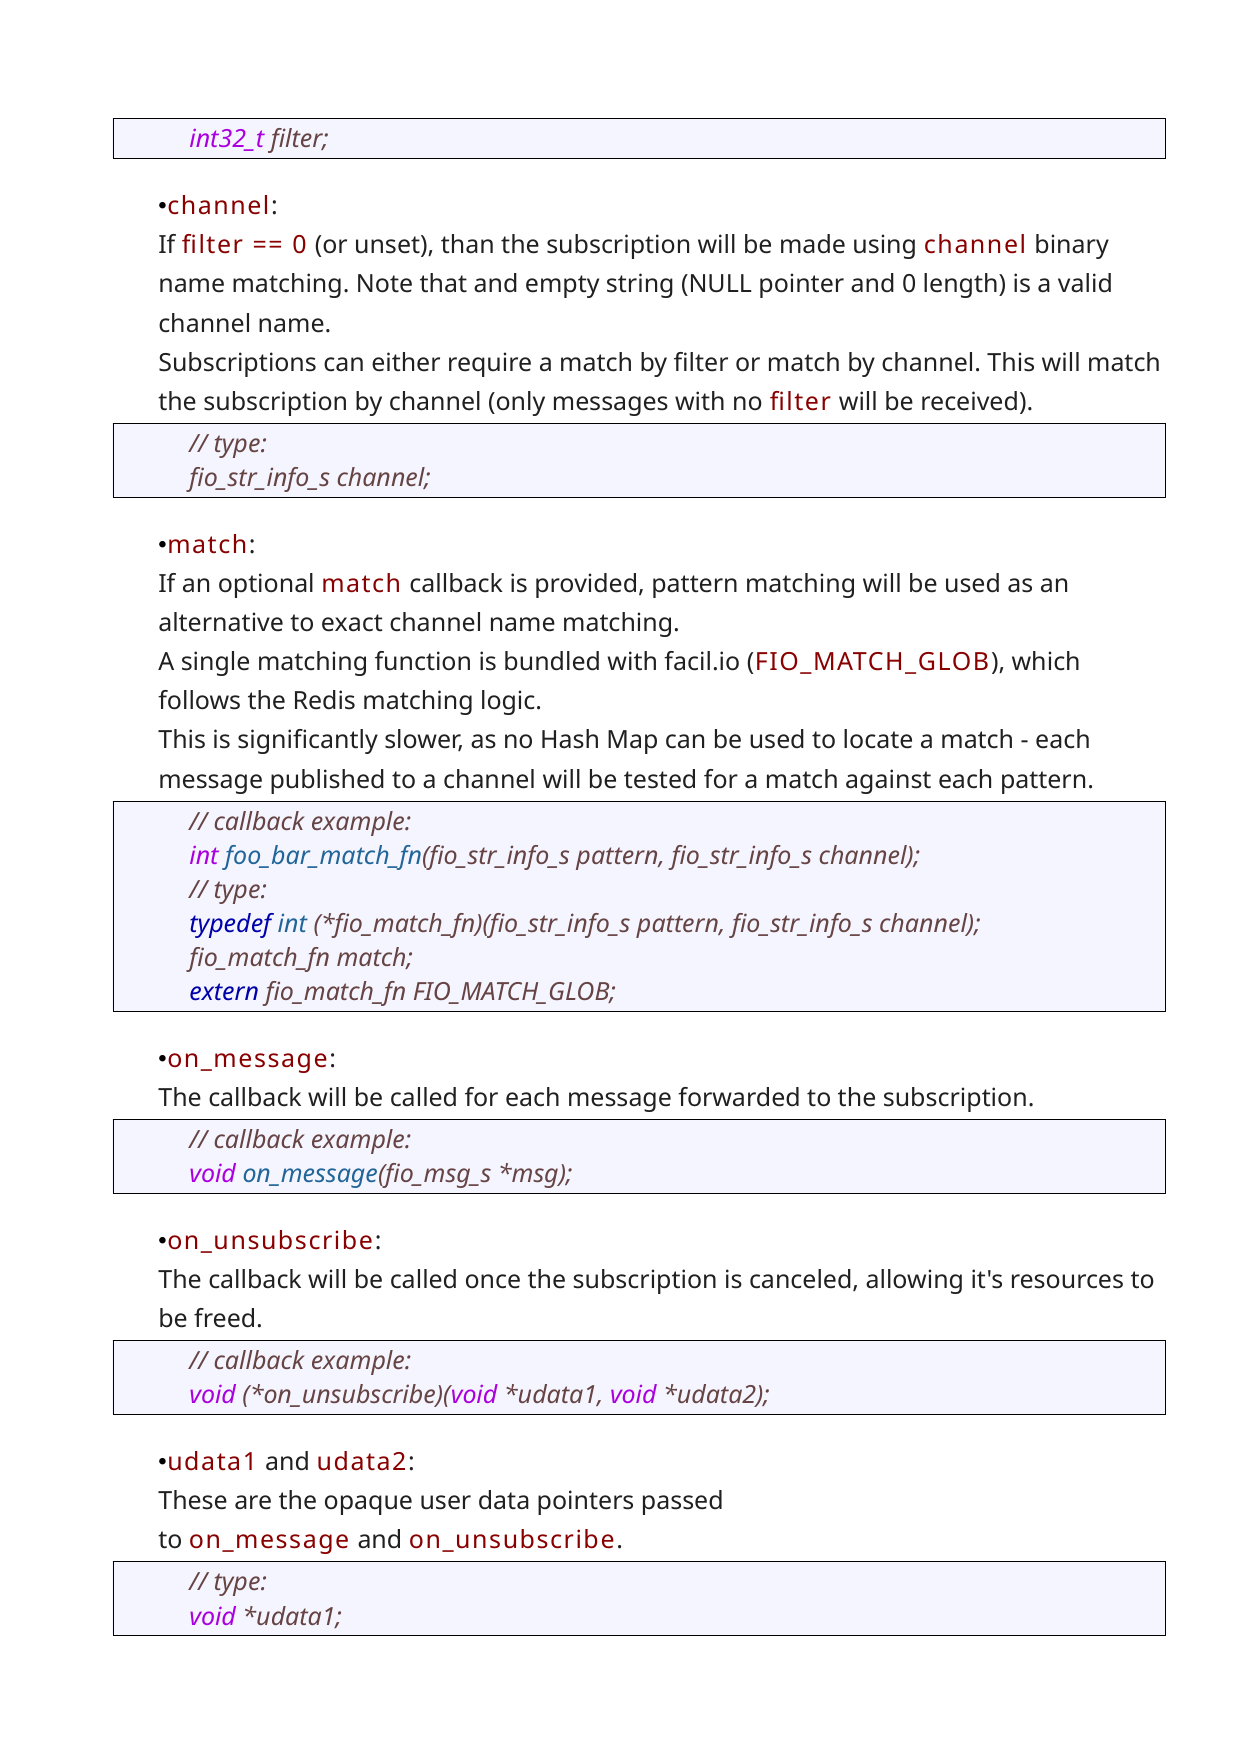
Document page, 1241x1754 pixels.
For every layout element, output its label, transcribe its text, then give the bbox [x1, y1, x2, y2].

list // type: [114, 869, 1165, 903]
list // type: [114, 424, 1165, 457]
list The callback will be called for each message forwarded to the subscription. [84, 1079, 1166, 1114]
list // type: [114, 1562, 1165, 1595]
list This is significantly slower, as no Hash Map can be used to locate a match - each message published to a channel will be tested for a match against each pattern. [84, 722, 1166, 795]
list match: [84, 526, 1166, 560]
list The callback will be called once the subscription is canceled, allowing it's resources to be freed. [84, 1262, 1166, 1335]
list channel: [84, 188, 1166, 222]
list fio_str_info_s channel; [114, 457, 1165, 497]
list These are the opaque user data pointers passed to on_message and on_unsubscribe. [84, 1483, 1166, 1556]
list udata1 and udata2: [84, 1443, 1166, 1478]
list // callback example: [114, 802, 1165, 834]
list on_unsubscribe: [84, 1222, 1166, 1256]
list typedef int (*fio_match_fn)(fio_str_info_s pattern, fio_str_info_s channel); [114, 903, 1165, 937]
list // callback example: [114, 1120, 1165, 1153]
list Subscriptions can either require a match by filter or match by channel. This will match the subscription by channel (only messages with no filter will be received). [84, 344, 1166, 418]
list extern fio_match_fn FIO_MATCH_GLOB; [114, 971, 1165, 1011]
list If an optional match callback is provided, pattern matching will be used as an alternative to exact channel name matching. [84, 566, 1166, 639]
list // callback example: [114, 1341, 1165, 1374]
list void on_message(fio_msg_s *msg); [114, 1153, 1165, 1193]
list void *udata1; [114, 1595, 1165, 1635]
list int foo_bar_match_fn(fio_str_info_s pattern, fio_str_info_s channel); [114, 834, 1165, 869]
list void (*on_unsubscribe)(void *udata1, void *udata2); [114, 1374, 1165, 1414]
list A single matching function is bundled with facil.io (FIO_MATCH_GLOB), which follows the Redis matching logic. [84, 644, 1166, 717]
list If filter == 0 (or unset), than the subscription will be made using channel binary name matching. Note that and empty string (NULL pointer and 0 length) is a valid channel name. [84, 227, 1166, 339]
list fio_match_fn match; [114, 937, 1165, 971]
list on_message: [84, 1040, 1166, 1074]
list int32_t filter; [114, 119, 1165, 158]
